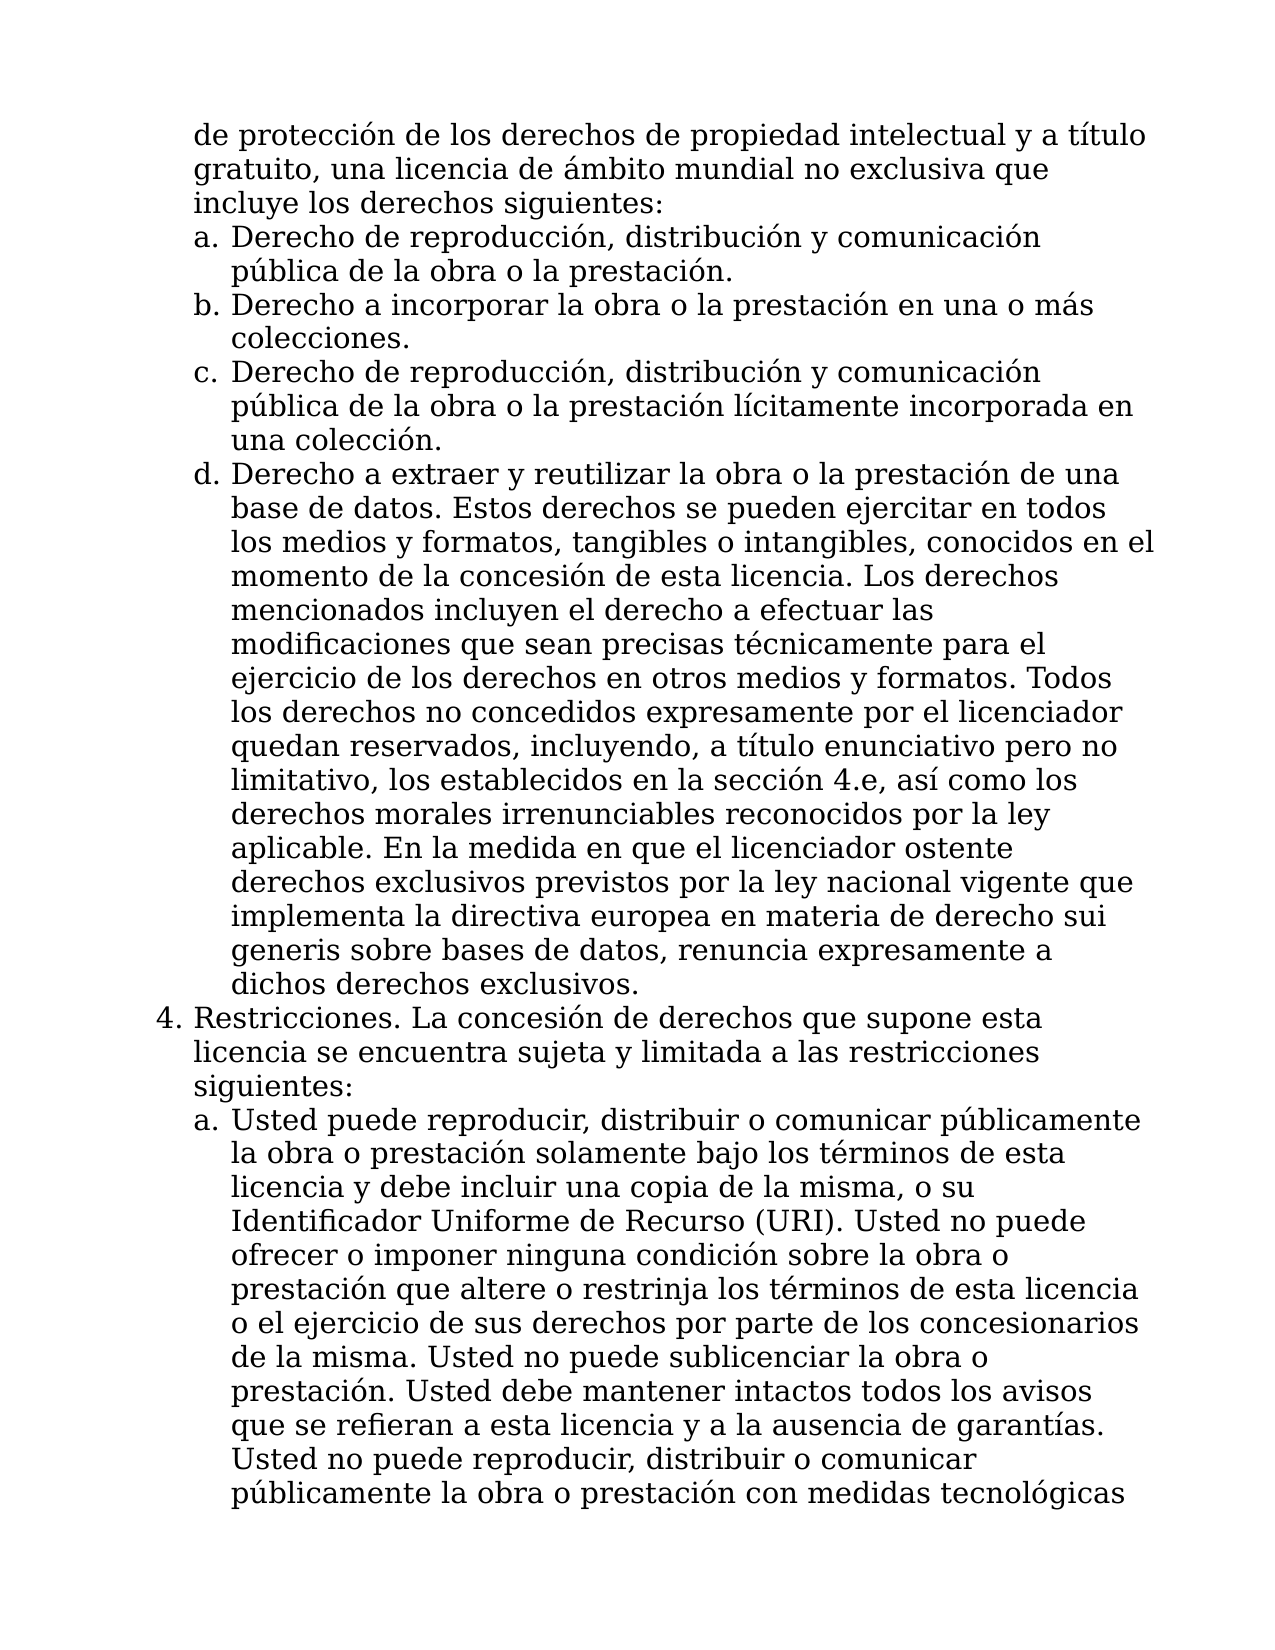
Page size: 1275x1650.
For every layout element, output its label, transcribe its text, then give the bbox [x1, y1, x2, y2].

list Derecho de reproducción, distribución y comunicación pública de la obra o la prestación lícitamente incorporada en una colección. [193, 356, 1157, 458]
list de protección de los derechos de propiedad intelectual y a título gratuito, una licencia de ámbito mundial no exclusiva que incluye los derechos siguientes: [156, 118, 1157, 220]
list Derecho a extraer y reutilizar la obra o la prestación de una base de datos. Estos derechos se pueden ejercitar en todos los medios y formatos, tangibles o intangibles, conocidos en el momento de la concesión de esta licencia. Los derechos mencionados incluyen el derecho a efectuar las modificaciones que sean precisas técnicamente para el ejercicio de los derechos en otros medios y formatos. Todos los derechos no concedidos expresamente por el licenciador quedan reservados, incluyendo, a título enunciativo pero no limitativo, los establecidos en la sección 4.e, así como los derechos morales irrenunciables reconocidos por la ley aplicable. En la medida en que el licenciador ostente derechos exclusivos previstos por la ley nacional vigente que implementa la directiva europea en materia de derecho sui generis sobre bases de datos, renuncia expresamente a dichos derechos exclusivos. [193, 458, 1157, 1001]
list Derecho de reproducción, distribución y comunicación pública de la obra o la prestación. [193, 220, 1157, 288]
list Restricciones. La concesión de derechos que supone esta licencia se encuentra sujeta y limitada a las restricciones siguientes: [156, 1001, 1157, 1103]
list Derecho a incorporar la obra o la prestación en una o más colecciones. [193, 288, 1157, 356]
list Usted puede reproducir, distribuir o comunicar públicamente la obra o prestación solamente bajo los términos de esta licencia y debe incluir una copia de la misma, o su Identificador Uniforme de Recurso (URI). Usted no puede ofrecer o imponer ninguna condición sobre la obra o prestación que altere o restrinja los términos de esta licencia o el ejercicio de sus derechos por parte de los concesionarios de la misma. Usted no puede sublicenciar la obra o prestación. Usted debe mantener intactos todos los avisos que se refieran a esta licencia y a la ausencia de garantías. Usted no puede reproducir, distribuir o comunicar públicamente la obra o prestación con medidas tecnológicas [193, 1103, 1157, 1510]
